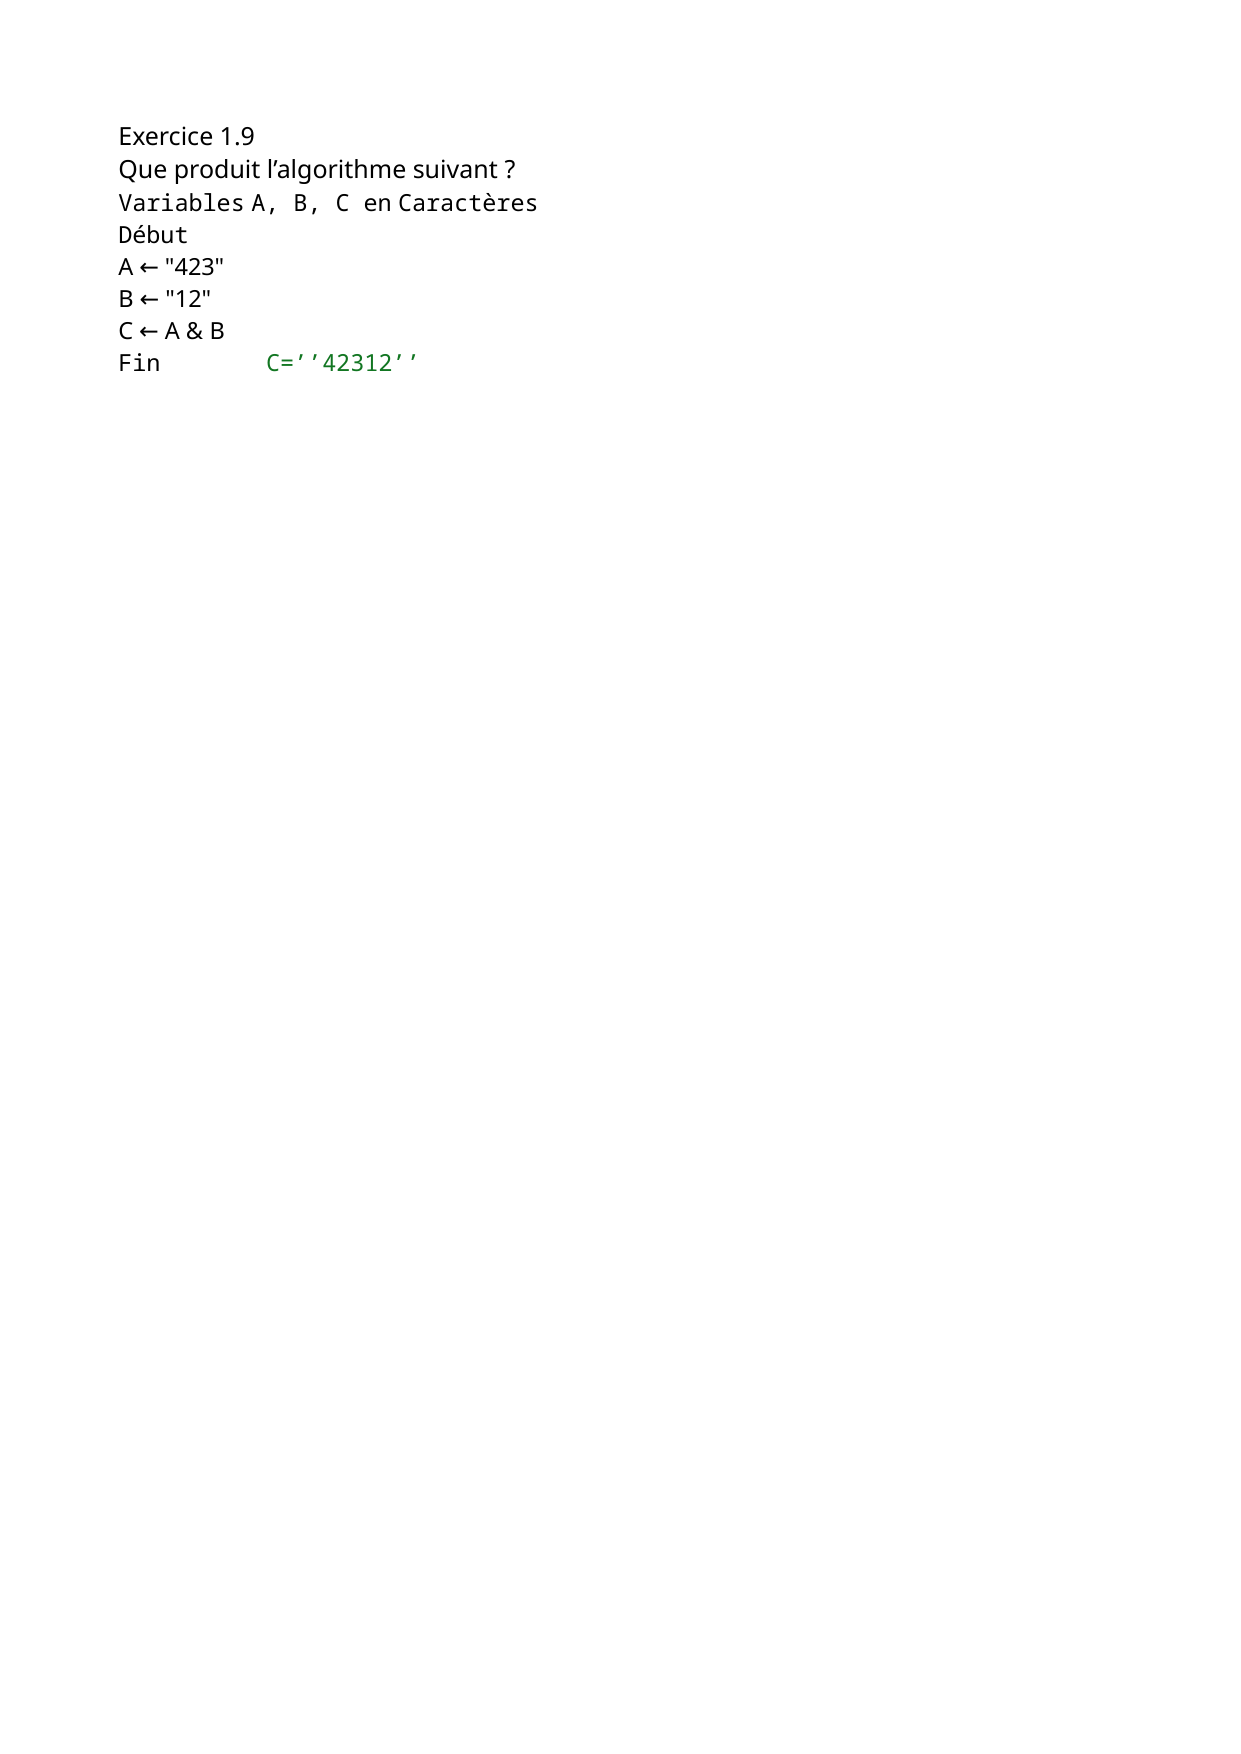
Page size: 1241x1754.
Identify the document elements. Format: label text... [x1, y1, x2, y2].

text Exercice 1.9 Que produit l’algorithme suivant ? Variables A, B, C en Caractères Début A ← "423" B ← "12" C ← A & B Fin C=’’42312’’ [118, 118, 1122, 378]
